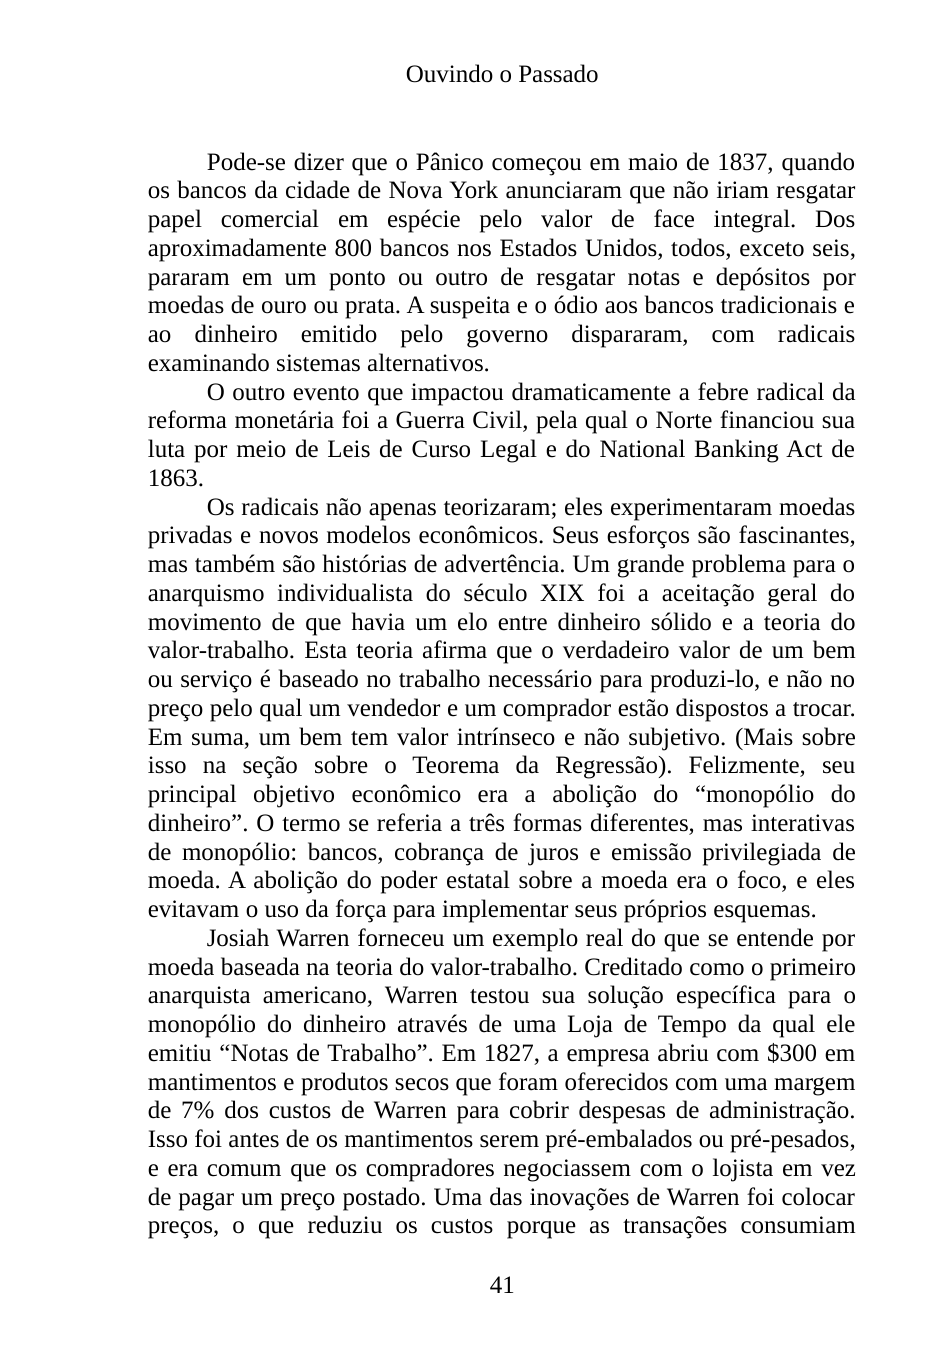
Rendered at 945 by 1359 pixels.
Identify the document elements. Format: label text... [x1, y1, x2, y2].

text Pode-se dizer que o Pânico começou em maio de 1837, quando os bancos da cidade de Nova York anunciaram que não iriam resgatar papel comercial em espécie pelo valor de face integral. Dos aproximadamente 800 bancos nos Estados Unidos, todos, exceto seis, pararam em um ponto ou outro de resgatar notas e depósitos por moedas de ouro ou prata. A suspeita e o ódio aos bancos tradicionais e ao dinheiro emitido pelo governo dispararam, com radicais examinando sistemas alternativos. [148, 147, 856, 377]
text Josiah Warren forneceu um exemplo real do que se entende por moeda baseada na teoria do valor-trabalho. Creditado como o primeiro anarquista americano, Warren testou sua solução específica para o monopólio do dinheiro através de uma Loja de Tempo da qual ele emitiu “Notas de Trabalho”. Em 1827, a empresa abriu com $300 em mantimentos e produtos secos que foram oferecidos com uma margem de 7% dos custos de Warren para cobrir despesas de administração. Isso foi antes de os mantimentos serem pré-embalados ou pré-pesados, e era comum que os compradores negociassem com o lojista em vez de pagar um preço postado. Uma das inovações de Warren foi colocar preços, o que reduziu os custos porque as transações consumiam [148, 923, 856, 1239]
text Os radicais não apenas teorizaram; eles experimentaram moedas privadas e novos modelos econômicos. Seus esforços são fascinantes, mas também são histórias de advertência. Um grande problema para o anarquismo individualista do século XIX foi a aceitação geral do movimento de que havia um elo entre dinheiro sólido e a teoria do valor-trabalho. Esta teoria afirma que o verdadeiro valor de um bem ou serviço é baseado no trabalho necessário para produzi-lo, e não no preço pelo qual um vendedor e um comprador estão dispostos a trocar. Em suma, um bem tem valor intrínseco e não subjetivo. (Mais sobre isso na seção sobre o Teorema da Regressão). Felizmente, seu principal objetivo econômico era a abolição do “monopólio do dinheiro”. O termo se referia a três formas diferentes, mas interativas de monopólio: bancos, cobrança de juros e emissão privilegiada de moeda. A abolição do poder estatal sobre a moeda era o foco, e eles evitavam o uso da força para implementar seus próprios esquemas. [148, 492, 856, 923]
text O outro evento que impactou dramaticamente a febre radical da reforma monetária foi a Guerra Civil, pela qual o Norte financiou sua luta por meio de Leis de Curso Legal e do National Banking Act de 1863. [148, 377, 856, 492]
